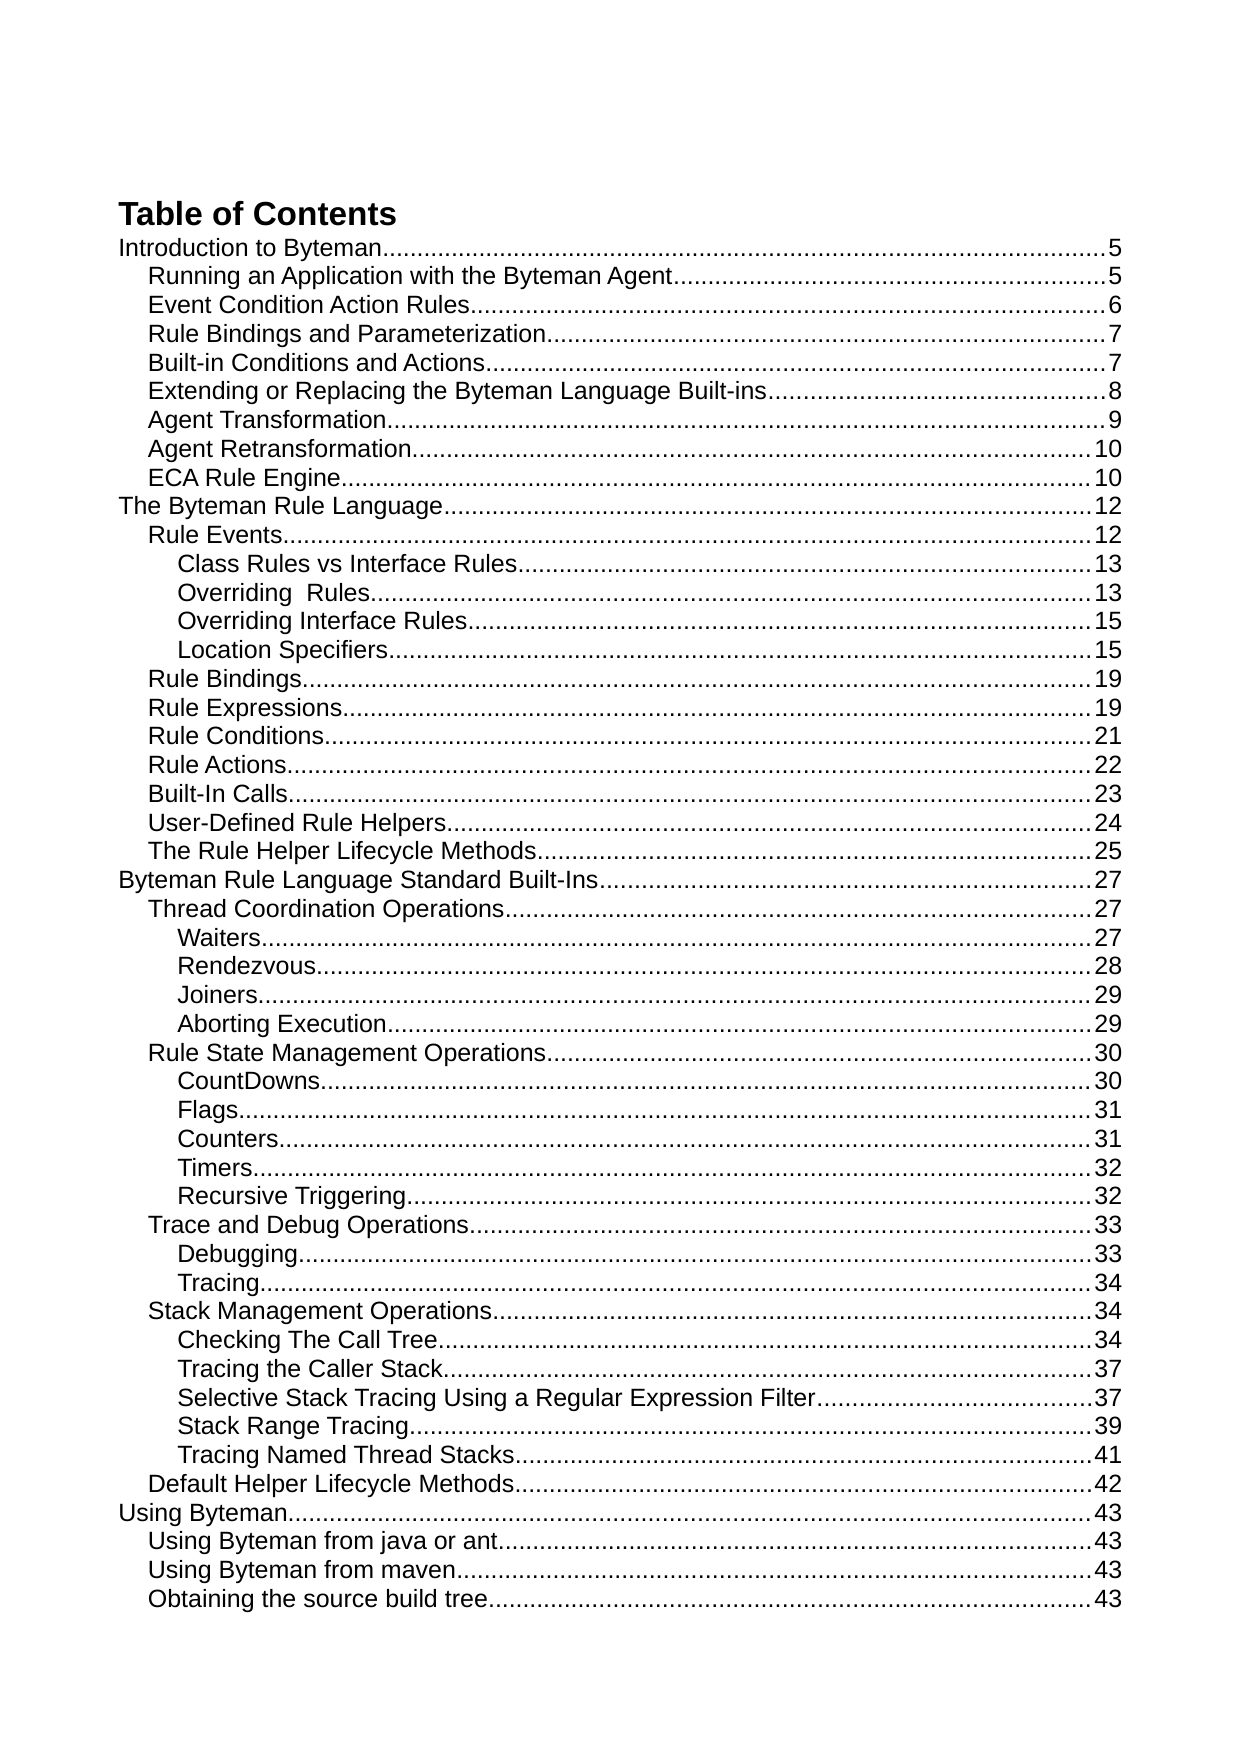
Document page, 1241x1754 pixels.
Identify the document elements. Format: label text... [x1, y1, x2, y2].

text Byteman Rule Language Standard Built-Ins 27 [118, 865, 1122, 894]
text Thread Coordination Operations 27 [148, 894, 1122, 922]
text Timers 32 [177, 1152, 1122, 1181]
text Tracing 34 [177, 1267, 1122, 1296]
text Overriding Rules 13 [177, 577, 1122, 606]
text Obtaining the source build tree 43 [148, 1584, 1122, 1612]
text Tracing the Caller Stack 37 [177, 1354, 1122, 1382]
subtitle Table of Contents [118, 194, 1122, 232]
text Checking The Call Tree 34 [177, 1325, 1122, 1354]
text ECA Rule Engine 10 [148, 462, 1122, 491]
text Selective Stack Tracing Using a Regular Expression Filter 37 [177, 1382, 1122, 1411]
text Built-in Conditions and Actions 7 [148, 347, 1122, 376]
text Location Specifiers 15 [177, 635, 1122, 664]
text Rule Conditions 21 [148, 721, 1122, 750]
text Overriding Interface Rules 15 [177, 606, 1122, 635]
text Stack Range Tracing 39 [177, 1411, 1122, 1440]
text Running an Application with the Byteman Agent 5 [148, 261, 1122, 290]
text Using Byteman from maven 43 [148, 1555, 1122, 1584]
text Tracing Named Thread Stacks 41 [177, 1440, 1122, 1469]
text Waiters 27 [177, 922, 1122, 951]
text Class Rules vs Interface Rules 13 [177, 549, 1122, 577]
text Introduction to Byteman 5 [118, 232, 1122, 261]
text Default Helper Lifecycle Methods 42 [148, 1469, 1122, 1497]
text Rendezvous 28 [177, 951, 1122, 980]
text Using Byteman from java or ant 43 [148, 1526, 1122, 1555]
text The Byteman Rule Language 12 [118, 491, 1122, 520]
text User-Defined Rule Helpers 24 [148, 807, 1122, 836]
text Rule Expressions 19 [148, 692, 1122, 721]
text Rule Events 12 [148, 520, 1122, 549]
text Agent Retransformation 10 [148, 434, 1122, 462]
text Joiners 29 [177, 980, 1122, 1009]
text Recursive Triggering 32 [177, 1181, 1122, 1210]
text Debugging 33 [177, 1239, 1122, 1267]
text The Rule Helper Lifecycle Methods 25 [148, 836, 1122, 865]
text Built-In Calls 23 [148, 779, 1122, 807]
text Agent Transformation 9 [148, 405, 1122, 434]
text CountDowns 30 [177, 1066, 1122, 1095]
text Stack Management Operations 34 [148, 1296, 1122, 1325]
text Rule Bindings and Parameterization 7 [148, 319, 1122, 347]
text Flags 31 [177, 1095, 1122, 1124]
text Rule Bindings 19 [148, 664, 1122, 692]
text Aborting Execution 29 [177, 1009, 1122, 1037]
text Using Byteman 43 [118, 1497, 1122, 1526]
text Rule State Management Operations 30 [148, 1037, 1122, 1066]
text Counters 31 [177, 1124, 1122, 1152]
text Extending or Replacing the Byteman Language Built-ins 8 [148, 376, 1122, 405]
text Trace and Debug Operations 33 [148, 1210, 1122, 1239]
text Event Condition Action Rules 6 [148, 290, 1122, 319]
text Rule Actions 22 [148, 750, 1122, 779]
